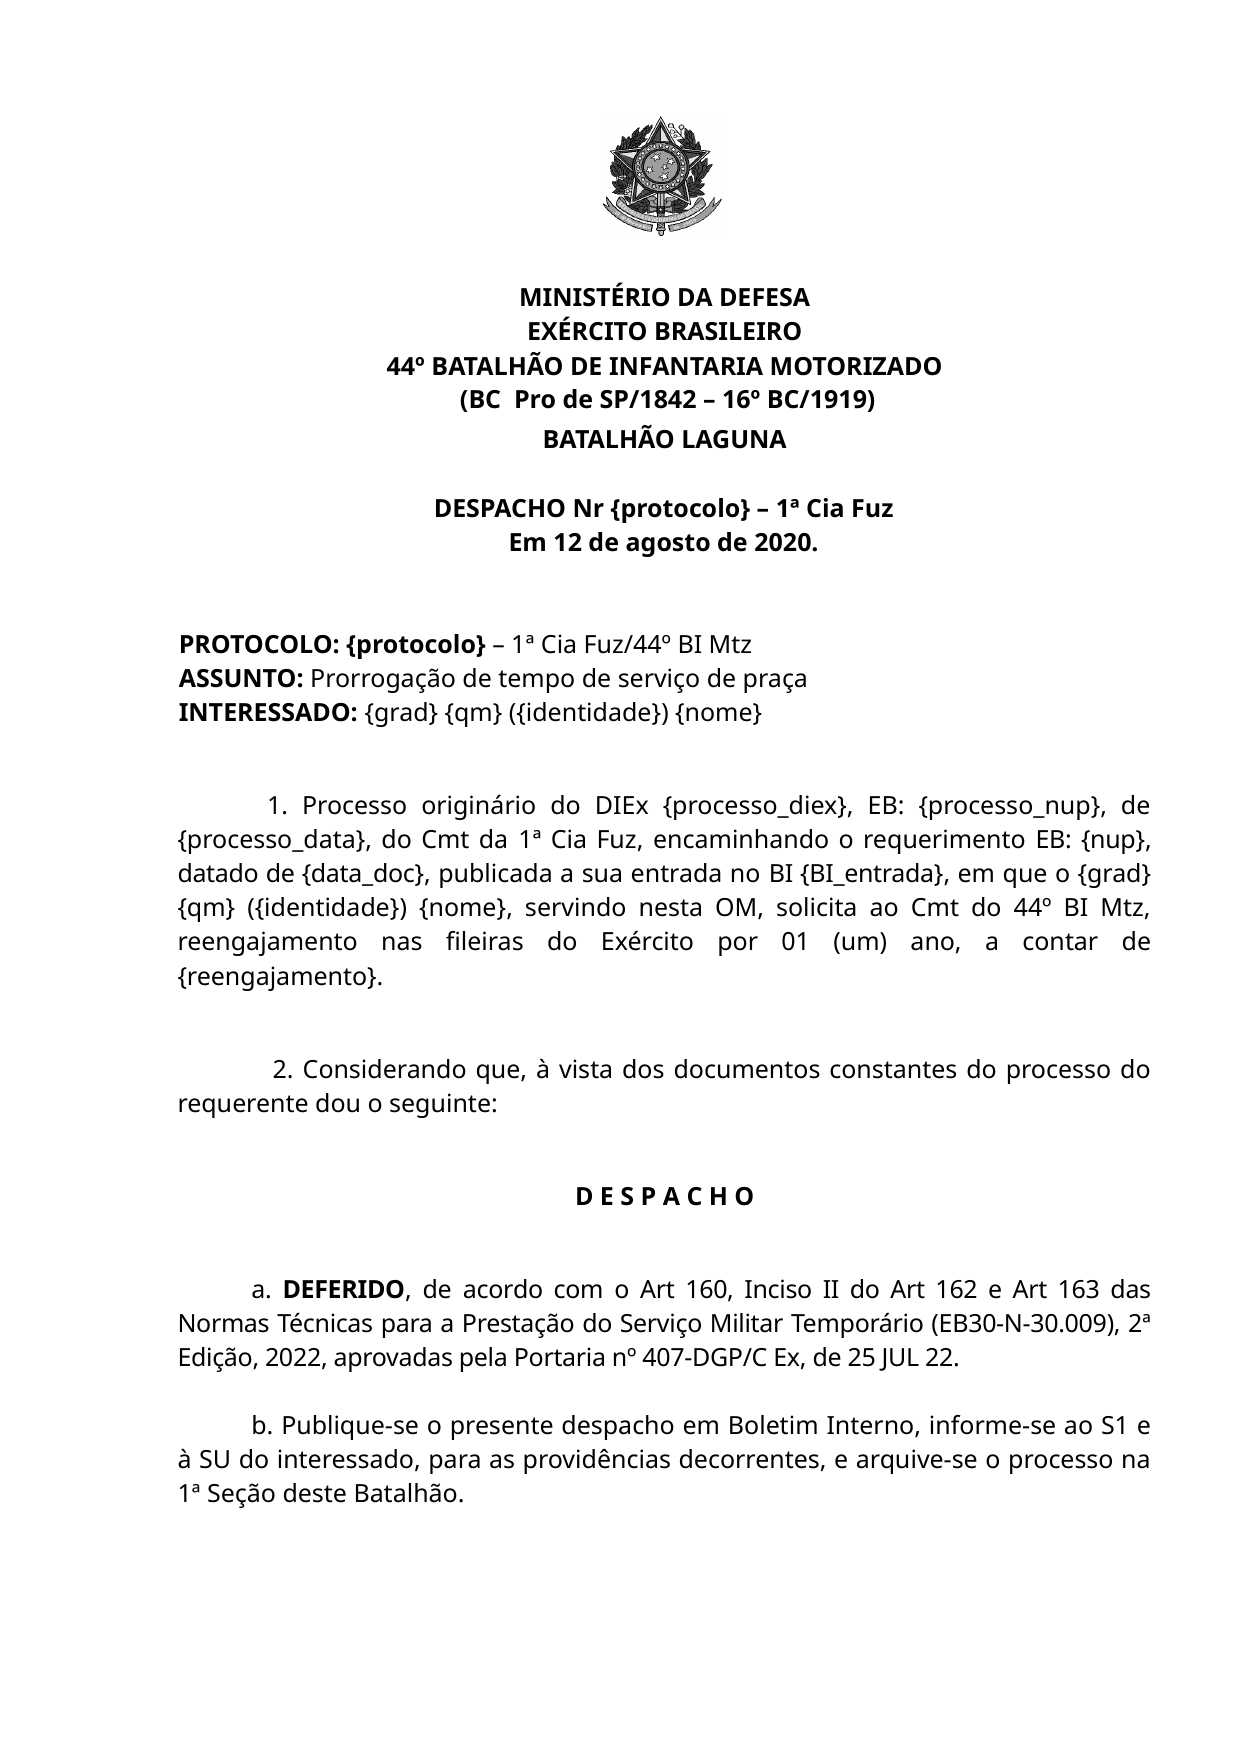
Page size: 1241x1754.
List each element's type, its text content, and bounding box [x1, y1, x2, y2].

text (BC Pro de SP/1842 – 16º BC/1919) [177, 382, 1152, 416]
text MINISTÉRIO DA DEFESA [177, 280, 1152, 314]
text 44º BATALHÃO DE INFANTARIA MOTORIZADO [177, 348, 1152, 382]
subtitle Em 12 de agosto de 2020. [175, 524, 1152, 558]
text a. DEFERIDO, de acordo com o Art 160, Inciso II do Art 162 e Art 163 das Normas Técnicas para a Prestação do Serviço Militar Temporário (EB30-N-30.009), 2ª Edição, 2022, aprovadas pela Portaria nº 407-DGP/C Ex, de 25 JUL 22. [177, 1272, 1152, 1374]
text BATALHÃO LAGUNA [177, 422, 1152, 456]
text D E S P A C H O [177, 1178, 1152, 1212]
text INTERESSADO: {grad} {qm} ({identidade}) {nome} [177, 695, 1152, 729]
text 2. Considerando que, à vista dos documentos constantes do processo do requerente dou o seguinte: [177, 1051, 1152, 1119]
text b. Publique-se o presente despacho em Boletim Interno, informe-se ao S1 e à SU do interessado, para as providências decorrentes, e arquive-se o processo na 1ª Seção deste Batalhão. [177, 1408, 1152, 1510]
text EXÉRCITO BRASILEIRO [177, 314, 1152, 348]
subtitle DESPACHO Nr {protocolo} – 1ª Cia Fuz [175, 490, 1152, 524]
text 1. Processo originário do DIEx {processo_diex}, EB: {processo_nup}, de {processo_data}, do Cmt da 1ª Cia Fuz, encaminhando o requerimento EB: {nup}, datado de {data_doc}, publicada a sua entrada no BI {BI_entrada}, em que o {grad} {qm} ({identidade}) {nome}, servindo nesta OM, solicita ao Cmt do 44º BI Mtz, reengajamento nas fileiras do Exército por 01 (um) ano, a contar de {reengajamento}. [177, 788, 1152, 992]
subtitle ASSUNTO: Prorrogação de tempo de serviço de praça [177, 661, 1152, 695]
subtitle PROTOCOLO: {protocolo} – 1ª Cia Fuz/44º BI Mtz [177, 627, 1152, 661]
